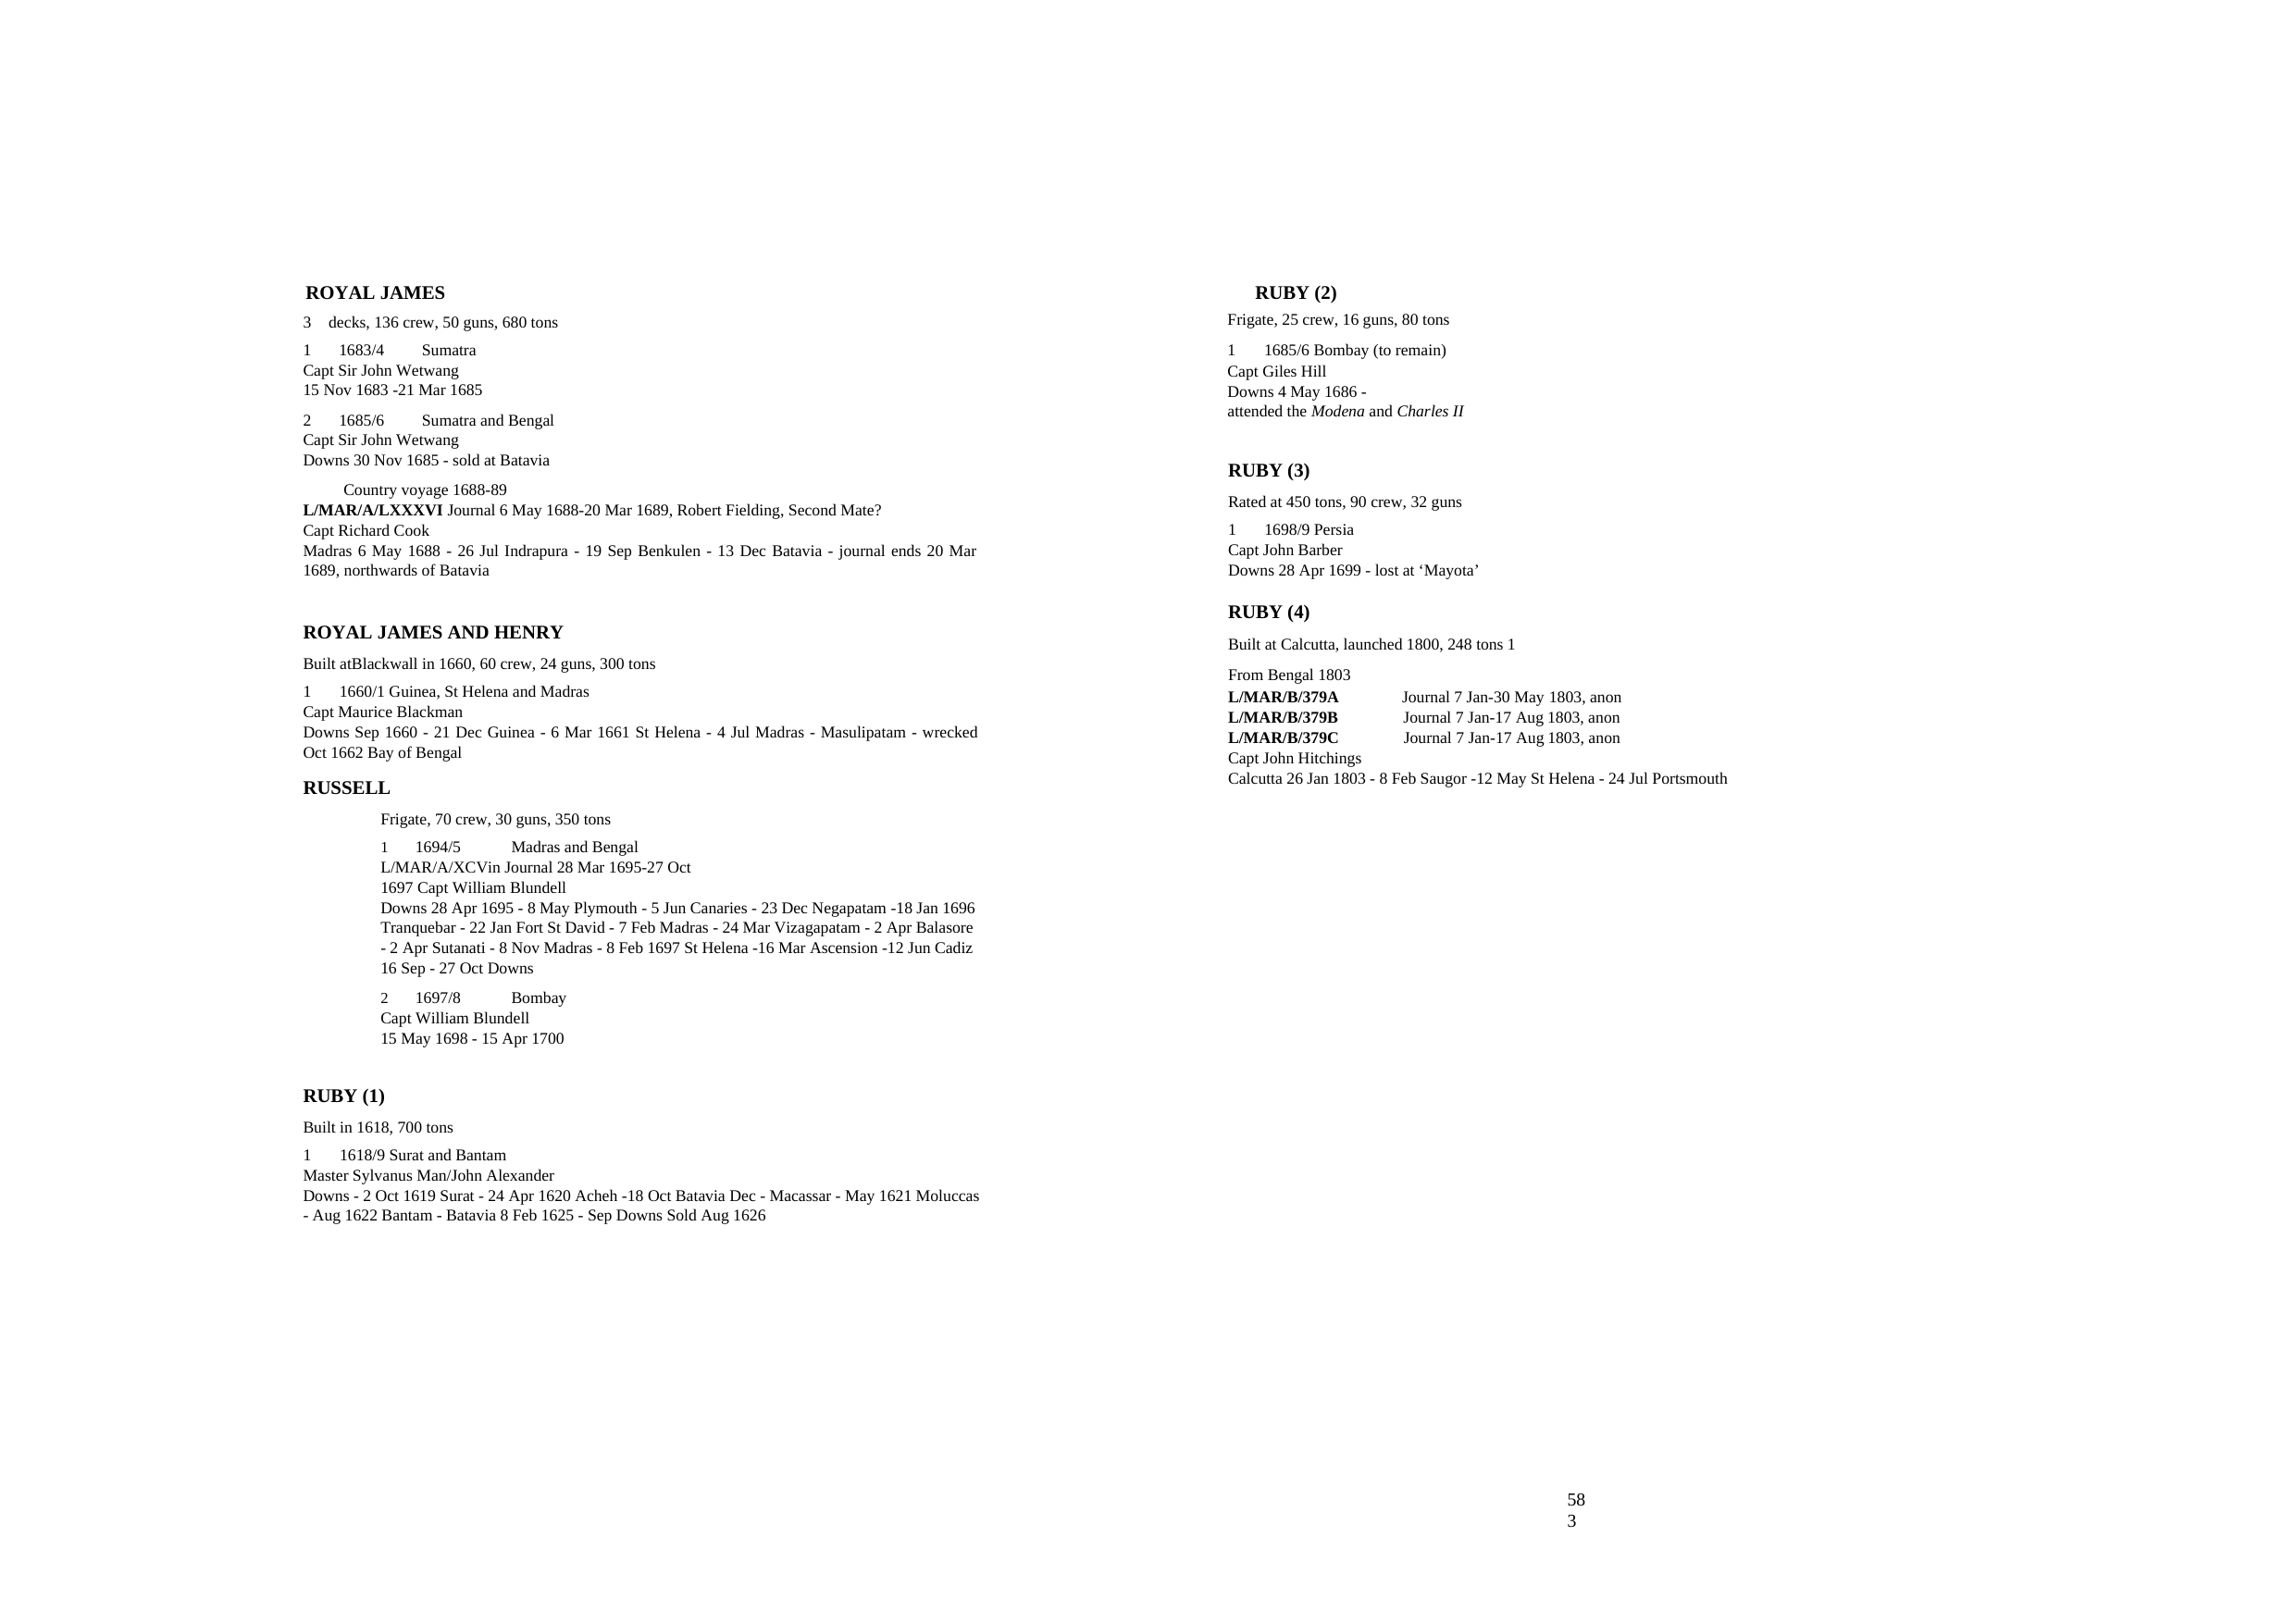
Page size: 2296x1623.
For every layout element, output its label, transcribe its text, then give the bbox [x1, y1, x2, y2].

text Madras 6 May 1688 - 26 Jul Indrapura - 19 Sep Benkulen - 13 Dec Batavia - journal ends 20 Mar 1689, northwards of Batavia [303, 539, 980, 580]
text 1 1685/6 Bombay (to remain) [1227, 331, 1487, 362]
subtitle ROYAL JAMES AND HENRY [303, 622, 980, 643]
text attended the Modena and Charles II [1227, 402, 1487, 421]
text L/MAR/B/379B Journal 7 Jan-17 Aug 1803, anon [1228, 707, 1755, 727]
list decks, 136 crew, 50 guns, 680 tons [303, 313, 980, 331]
text Built in 1618, 700 tons [303, 1119, 980, 1136]
text Capt John Barber [1228, 539, 1755, 560]
text Downs 4 May 1686 - [1227, 381, 1487, 402]
text Downs - 2 Oct 1619 Surat - 24 Apr 1620 Acheh -18 Oct Batavia Dec - Macassar - May 1621 Moluccas - Aug 1622 Bantam - Batavia 8 Feb 1625 - Sep Downs Sold Aug 1626 [303, 1185, 980, 1225]
text Calcutta 26 Jan 1803 - 8 Feb Saugor -12 May St Helena - 24 Jul Portsmouth [1228, 767, 1755, 788]
text RUBY (4) [1228, 595, 1755, 626]
list 1697/8 Bombay [303, 987, 980, 1008]
text RUBY (3) [1228, 460, 1755, 481]
text Capt Richard Cook [303, 520, 980, 539]
text Downs 28 Apr 1699 - lost at ‘Mayota’ [1228, 560, 1755, 580]
text 1 1618/9 Surat and Bantam [303, 1145, 980, 1165]
text 1 1698/9 Persia [1228, 519, 1755, 539]
list 1685/6 Sumatra and Bengal [303, 409, 980, 429]
text Master Sylvanus Man/John Alexander [303, 1165, 980, 1185]
subtitle RUSSELL [303, 777, 980, 799]
text 1 1660/1 Guinea, St Helena and Madras [303, 681, 980, 701]
text Built atBlackwall in 1660, 60 crew, 24 guns, 300 tons [303, 655, 980, 674]
text Capt Sir John Wetwang [303, 429, 980, 450]
text Frigate, 70 crew, 30 guns, 350 tons [303, 811, 980, 829]
text 15 Nov 1683 -21 Mar 1685 [303, 379, 980, 400]
list 1694/5 Madras and Bengal [303, 836, 980, 857]
text Downs Sep 1660 - 21 Dec Guinea - 6 Mar 1661 St Helena - 4 Jul Madras - Masulipatam - wrecked Oct 1662 Bay of Bengal [303, 722, 980, 762]
subtitle RUBY (1) [303, 1084, 980, 1107]
text Downs 28 Apr 1695 - 8 May Plymouth - 5 Jun Canaries - 23 Dec Negapatam -18 Jan 1696 Tranquebar - 22 Jan Fort St David - 7 Feb Madras - 24 Mar Vizagapatam - 2 Apr Balasore - 2 Apr Sutanati - 8 Nov Madras - 8 Feb 1697 St Helena -16 Mar Ascension -12 Jun Cadiz 16 Sep - 27 Oct Downs [303, 898, 980, 978]
text L/MAR/B/379C Journal 7 Jan-17 Aug 1803, anon [1228, 727, 1755, 748]
text Frigate, 25 crew, 16 guns, 80 tons [1227, 301, 1487, 331]
text 15 May 1698 - 15 Apr 1700 [303, 1028, 980, 1047]
text Rated at 450 tons, 90 crew, 32 guns [1228, 493, 1755, 512]
text Capt Maurice Blackman [303, 701, 980, 722]
list 1683/4 Sumatra [303, 340, 980, 359]
text Downs 30 Nov 1685 - sold at Batavia [303, 450, 980, 470]
text Capt John Hitchings [1228, 748, 1755, 767]
text Capt Sir John Wetwang [303, 359, 980, 379]
text L/MAR/B/379A Journal 7 Jan-30 May 1803, anon [1228, 687, 1755, 707]
text Built at Calcutta, launched 1800, 248 tons 1 From Bengal 1803 [1228, 626, 1518, 687]
text L/MAR/A/LXXXVI Journal 6 May 1688-20 Mar 1689, Robert Fielding, Second Mate? [303, 500, 980, 520]
text Capt William Blundell [303, 1008, 980, 1028]
text L/MAR/A/XCVin Journal 28 Mar 1695-27 Oct 1697 Capt William Blundell [303, 857, 695, 898]
text Capt Giles Hill [1227, 362, 1487, 381]
text Country voyage 1688-89 [343, 479, 980, 500]
